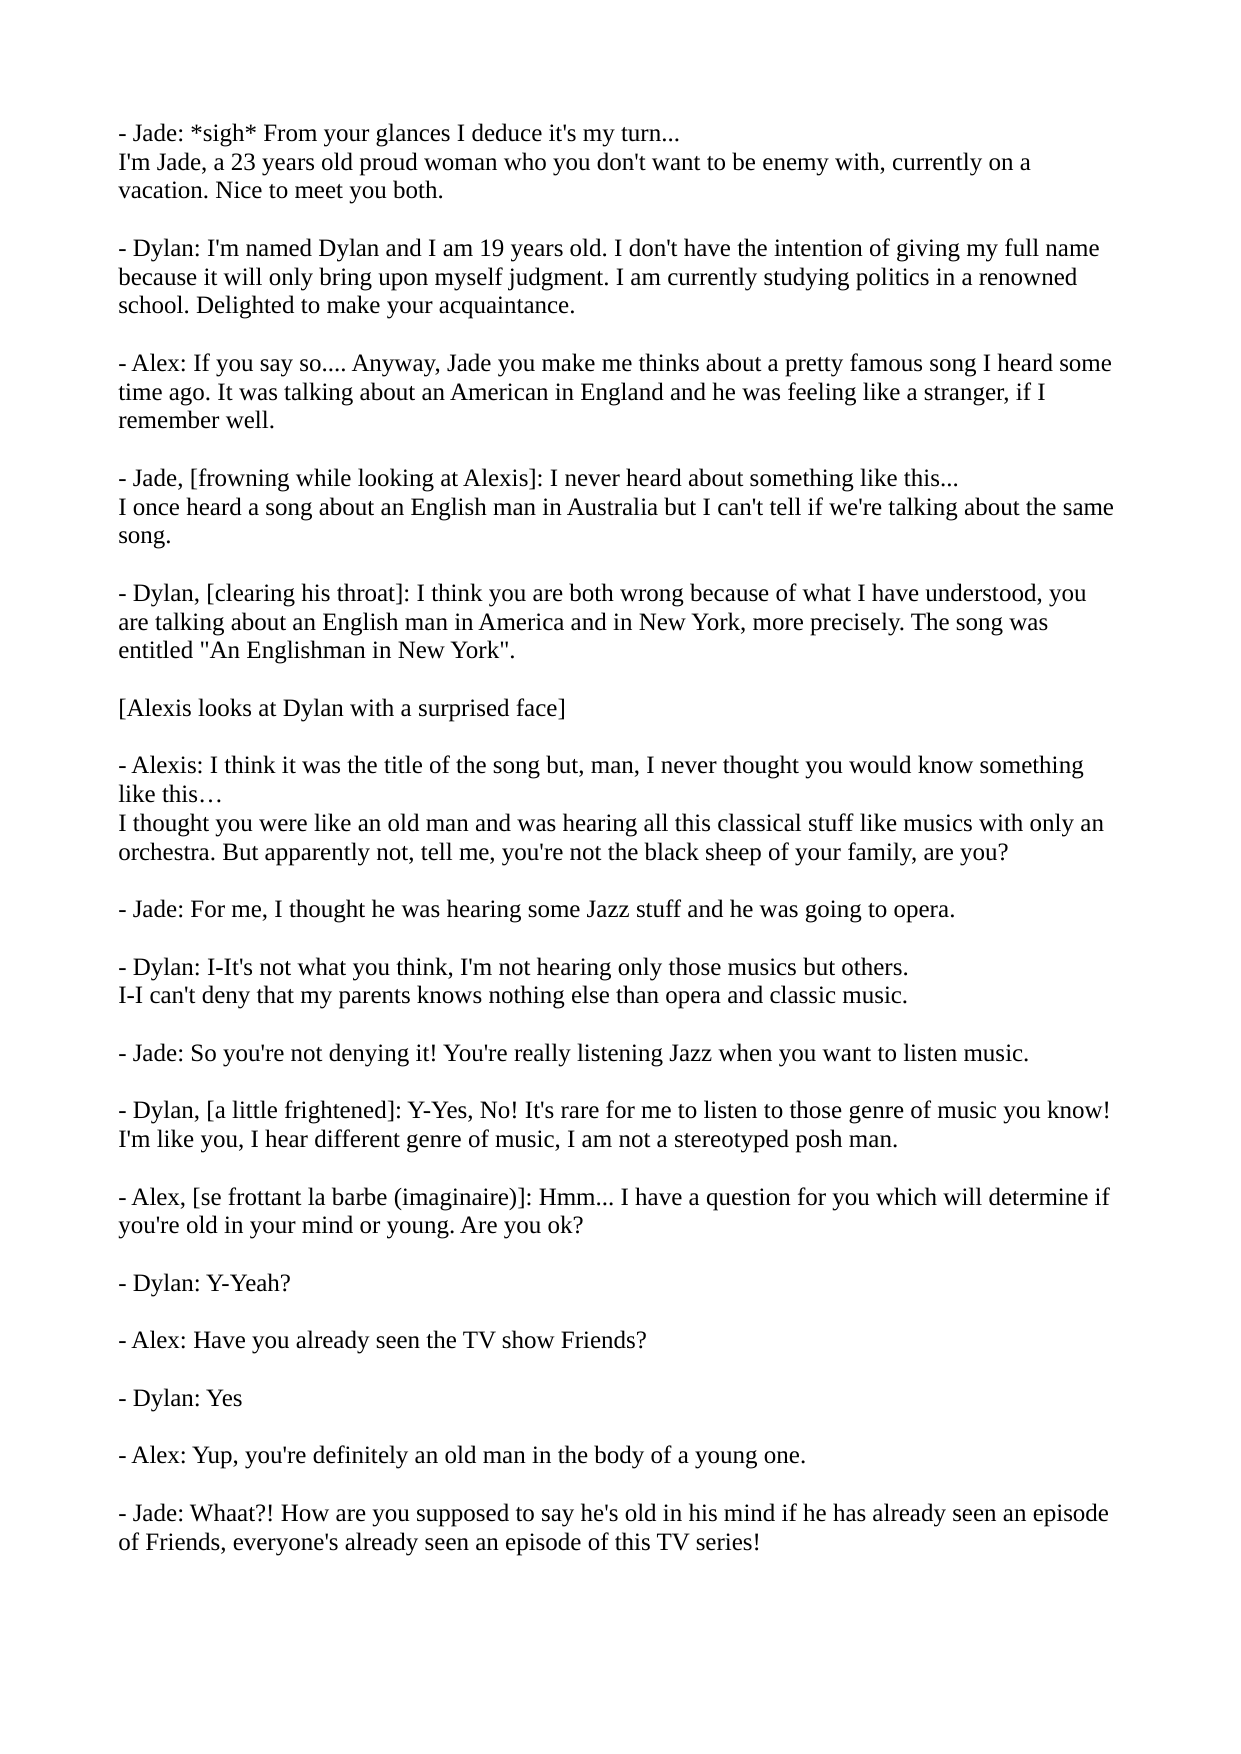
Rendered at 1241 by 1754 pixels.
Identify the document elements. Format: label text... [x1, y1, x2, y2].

text - Jade: Whaat?! How are you supposed to say he's old in his mind if he has already seen an episode of Friends, everyone's already seen an episode of this TV series! [118, 1498, 1122, 1556]
text - Dylan, [clearing his throat]: I think you are both wrong because of what I have understood, you are talking about an English man in America and in New York, more precisely. The song was entitled "An Englishman in New York". [118, 578, 1122, 664]
text - Alexis: I think it was the title of the song but, man, I never thought you would know something like this… [118, 751, 1122, 808]
text - Dylan, [a little frightened]: Y-Yes, No! It's rare for me to listen to those genre of music you know! [118, 1096, 1122, 1124]
text - Dylan: I-It's not what you think, I'm not hearing only those musics but others. [118, 952, 1122, 981]
text - Jade: *sigh* From your glances I deduce it's my turn... [118, 118, 1122, 147]
text - Alex: If you say so.... Anyway, Jade you make me thinks about a pretty famous song I heard some time ago. It was talking about an American in England and he was feeling like a stranger, if I remember well. [118, 348, 1122, 434]
text I once heard a song about an English man in Australia but I can't tell if we're talking about the same song. [118, 492, 1122, 549]
text - Alex: Have you already seen the TV show Friends? [118, 1326, 1122, 1354]
text - Alex, [se frottant la barbe (imaginaire)]: Hmm... I have a question for you which will determine if you're old in your mind or young. Are you ok? [118, 1182, 1122, 1239]
text - Jade: So you're not denying it! You're really listening Jazz when you want to listen music. [118, 1038, 1122, 1067]
text - Jade, [frowning while looking at Alexis]: I never heard about something like this... [118, 463, 1122, 492]
text I'm like you, I hear different genre of music, I am not a stereotyped posh man. [118, 1124, 1122, 1153]
text - Dylan: Y-Yeah? [118, 1268, 1122, 1297]
text I-I can't deny that my parents knows nothing else than opera and classic music. [118, 981, 1122, 1009]
text - Dylan: I'm named Dylan and I am 19 years old. I don't have the intention of giving my full name because it will only bring upon myself judgment. I am currently studying politics in a renowned school. Delighted to make your acquaintance. [118, 233, 1122, 319]
text I'm Jade, a 23 years old proud woman who you don't want to be enemy with, currently on a vacation. Nice to meet you both. [118, 147, 1122, 204]
text - Alex: Yup, you're definitely an old man in the body of a young one. [118, 1441, 1122, 1469]
text - Jade: For me, I thought he was hearing some Jazz stuff and he was going to opera. [118, 894, 1122, 923]
text I thought you were like an old man and was hearing all this classical stuff like musics with only an orchestra. But apparently not, tell me, you're not the black sheep of your family, are you? [118, 808, 1122, 866]
text [Alexis looks at Dylan with a surprised face] [118, 693, 1122, 722]
text - Dylan: Yes [118, 1383, 1122, 1412]
